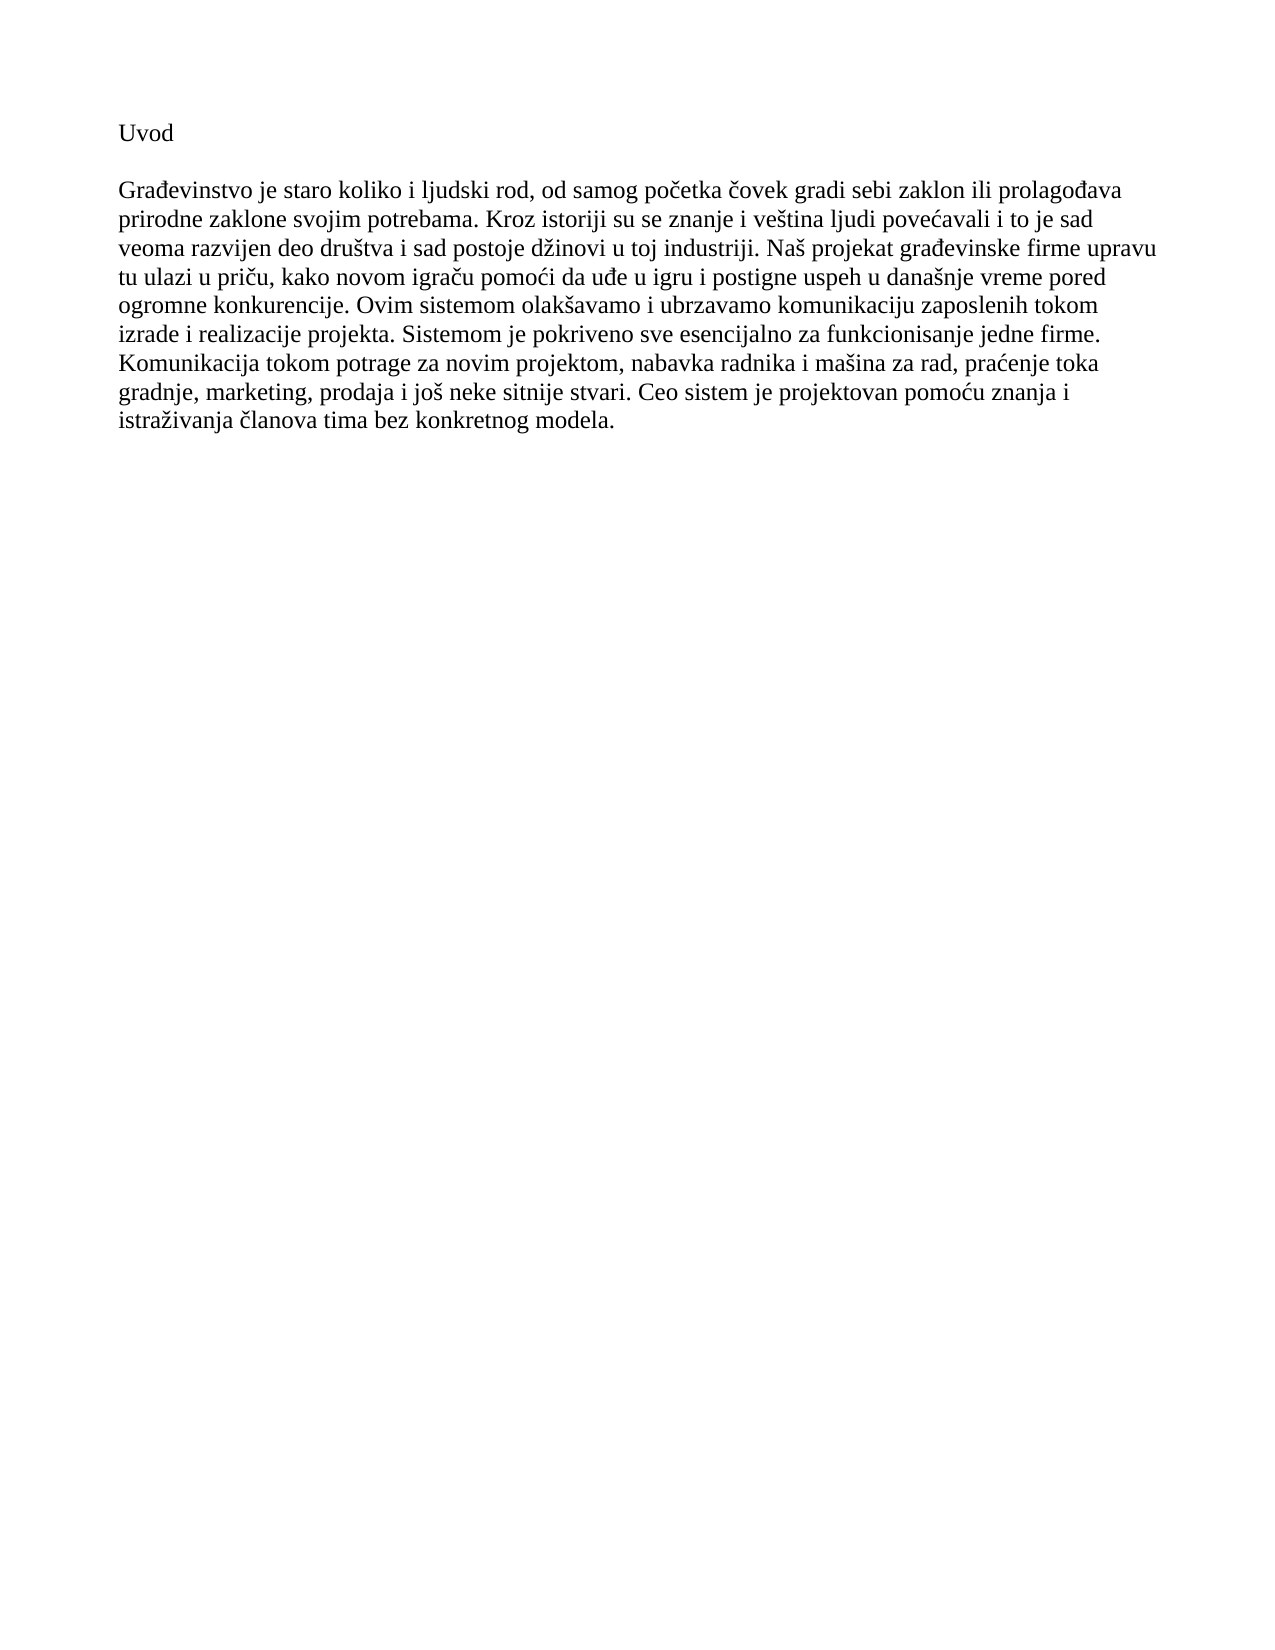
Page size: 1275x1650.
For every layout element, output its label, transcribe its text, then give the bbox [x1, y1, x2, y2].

text Građevinstvo je staro koliko i ljudski rod, od samog početka čovek gradi sebi zaklon ili prolagođava prirodne zaklone svojim potrebama. Kroz istoriji su se znanje i veština ljudi povećavali i to je sad veoma razvijen deo društva i sad postoje džinovi u toj industriji. Naš projekat građevinske firme upravu tu ulazi u priču, kako novom igraču pomoći da uđe u igru i postigne uspeh u današnje vreme pored ogromne konkurencije. Ovim sistemom olakšavamo i ubrzavamo komunikaciju zaposlenih tokom izrade i realizacije projekta. Sistemom je pokriveno sve esencijalno za funkcionisanje jedne firme. Komunikacija tokom potrage za novim projektom, nabavka radnika i mašina za rad, praćenje toka gradnje, marketing, prodaja i još neke sitnije stvari. Ceo sistem je projektovan pomoću znanja i istraživanja članova tima bez konkretnog modela. [118, 176, 1157, 434]
text Uvod [118, 118, 1157, 147]
